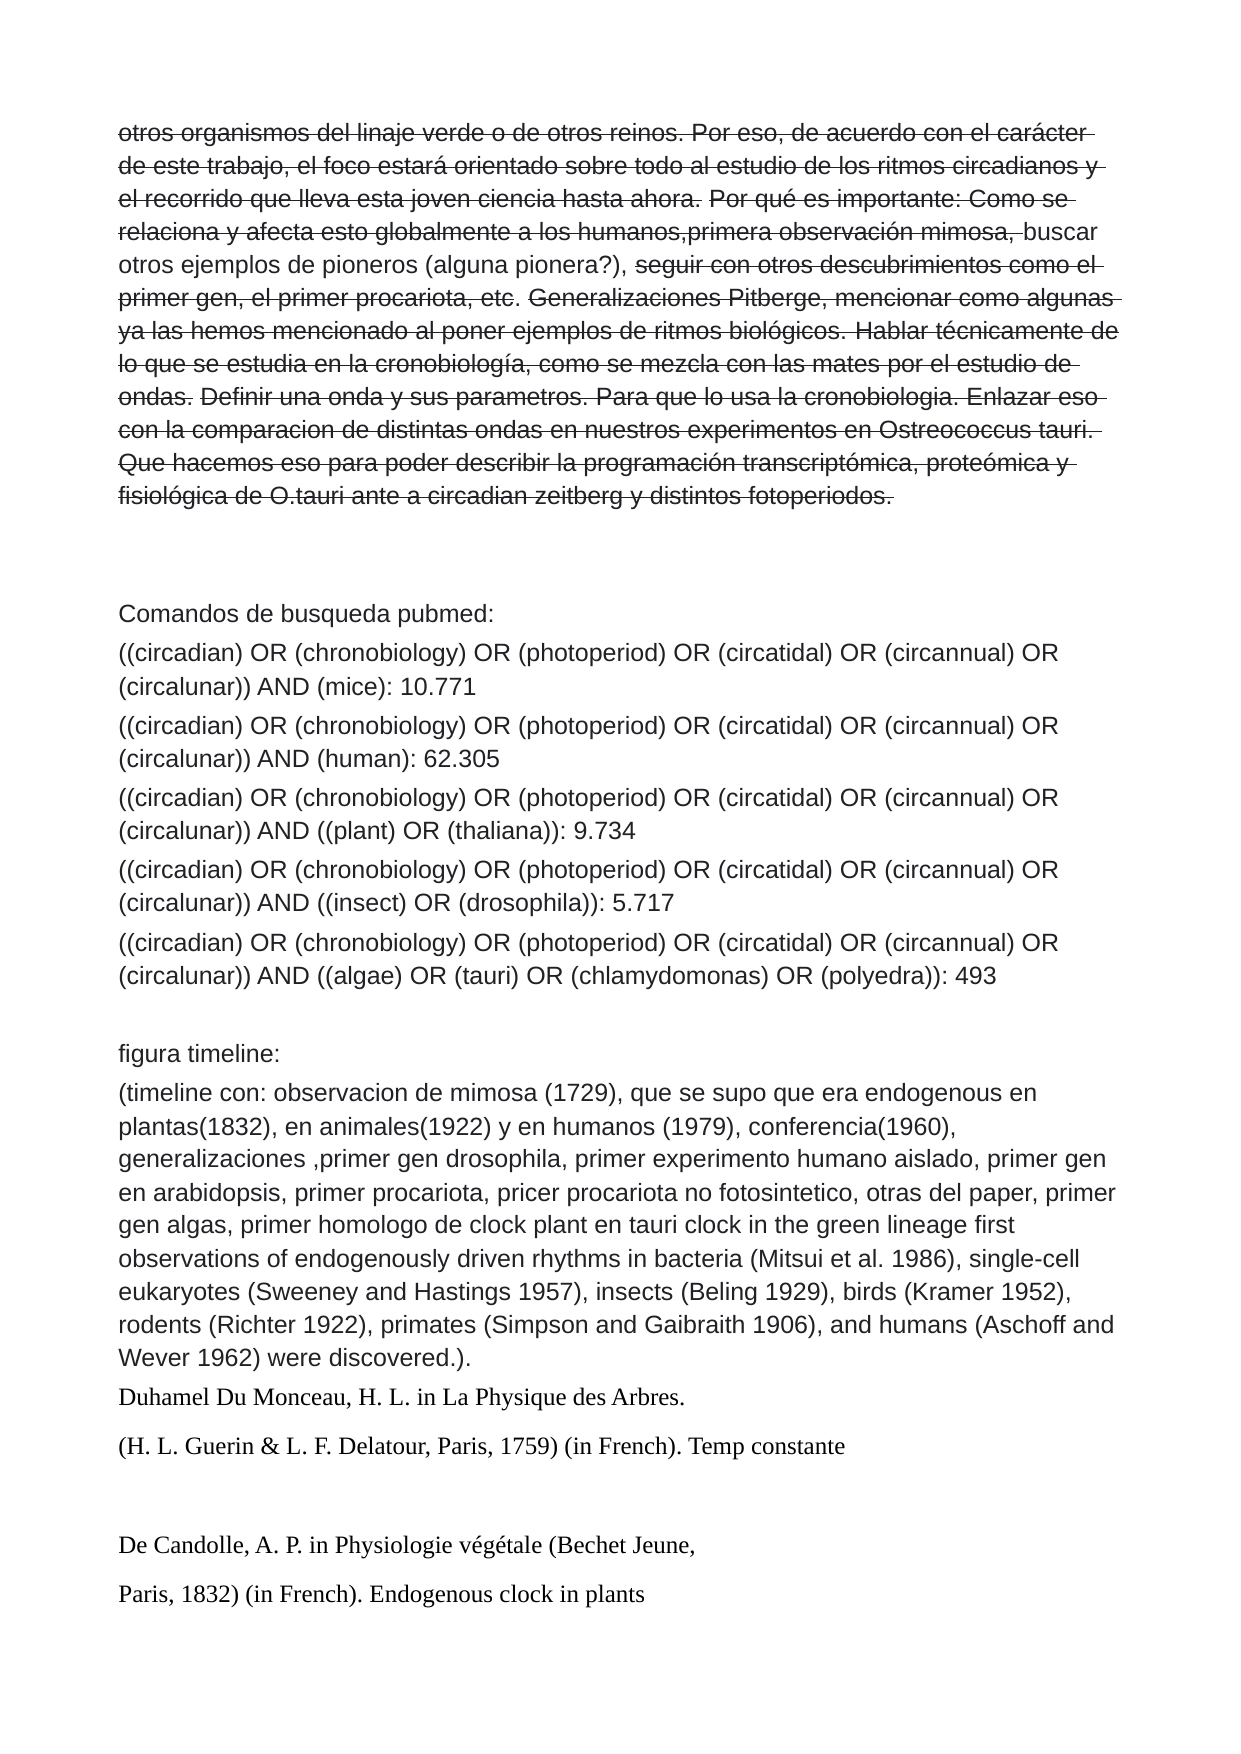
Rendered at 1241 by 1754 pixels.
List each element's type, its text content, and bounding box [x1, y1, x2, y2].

text (timeline con: observacion de mimosa (1729), que se supo que era endogenous en plantas(1832), en animales(1922) y en humanos (1979), conferencia(1960), generalizaciones ,primer gen drosophila, primer experimento humano aislado, primer gen en arabidopsis, primer procariota, pricer procariota no fotosintetico, otras del paper, primer gen algas, primer homologo de clock plant en tauri clock in the green lineage first observations of endogenously driven rhythms in bacteria (Mitsui et al. 1986), single-cell eukaryotes (Sweeney and Hastings 1957), insects (Beling 1929), birds (Kramer 1952), rodents (Richter 1922), primates (Simpson and Gaibraith 1906), and humans (Aschoff and Wever 1962) were discovered.). [118, 1078, 1122, 1371]
text Comandos de busqueda pubmed: [118, 599, 1122, 628]
text ((circadian) OR (chronobiology) OR (photoperiod) OR (circatidal) OR (circannual) OR (circalunar)) AND (mice): 10.771 [118, 638, 1122, 700]
text ((circadian) OR (chronobiology) OR (photoperiod) OR (circatidal) OR (circannual) OR (circalunar)) AND ((plant) OR (thaliana)): 9.734 [118, 783, 1122, 845]
text ((circadian) OR (chronobiology) OR (photoperiod) OR (circatidal) OR (circannual) OR (circalunar)) AND ((insect) OR (drosophila)): 5.717 [118, 855, 1122, 917]
text ((circadian) OR (chronobiology) OR (photoperiod) OR (circatidal) OR (circannual) OR (circalunar)) AND (human): 62.305 [118, 711, 1122, 772]
text De Candolle, A. P. in Physiologie végétale (Bechet Jeune, [118, 1530, 1122, 1559]
text otros organismos del linaje verde o de otros reinos. Por eso, de acuerdo con el carácter de este trabajo, el foco estará orientado sobre todo al estudio de los ritmos circadianos y el recorrido que lleva esta joven ciencia hasta ahora. Por qué es importante: Como se relaciona y afecta esto globalmente a los humanos,primera observación mimosa, buscar otros ejemplos de pioneros (alguna pionera?), seguir con otros descubrimientos como el primer gen, el primer procariota, etc. Generalizaciones Pitberge, mencionar como algunas ya las hemos mencionado al poner ejemplos de ritmos biológicos. Hablar técnicamente de lo que se estudia en la cronobiología, como se mezcla con las mates por el estudio de ondas. Definir una onda y sus parametros. Para que lo usa la cronobiologia. Enlazar eso con la comparacion de distintas ondas en nuestros experimentos en Ostreococcus tauri. Que hacemos eso para poder describir la programación transcriptómica, proteómica y fisiológica de O.tauri ante a circadian zeitberg y distintos fotoperiodos. [118, 118, 1122, 510]
text Duhamel Du Monceau, H. L. in La Physique des Arbres. [118, 1382, 1122, 1411]
text Paris, 1832) (in French). Endogenous clock in plants [118, 1579, 1122, 1608]
text ((circadian) OR (chronobiology) OR (photoperiod) OR (circatidal) OR (circannual) OR (circalunar)) AND ((algae) OR (tauri) OR (chlamydomonas) OR (polyedra)): 493 [118, 928, 1122, 989]
text (H. L. Guerin & L. F. Delatour, Paris, 1759) (in French). Temp constante [118, 1431, 1122, 1460]
text figura timeline: [118, 1039, 1122, 1068]
